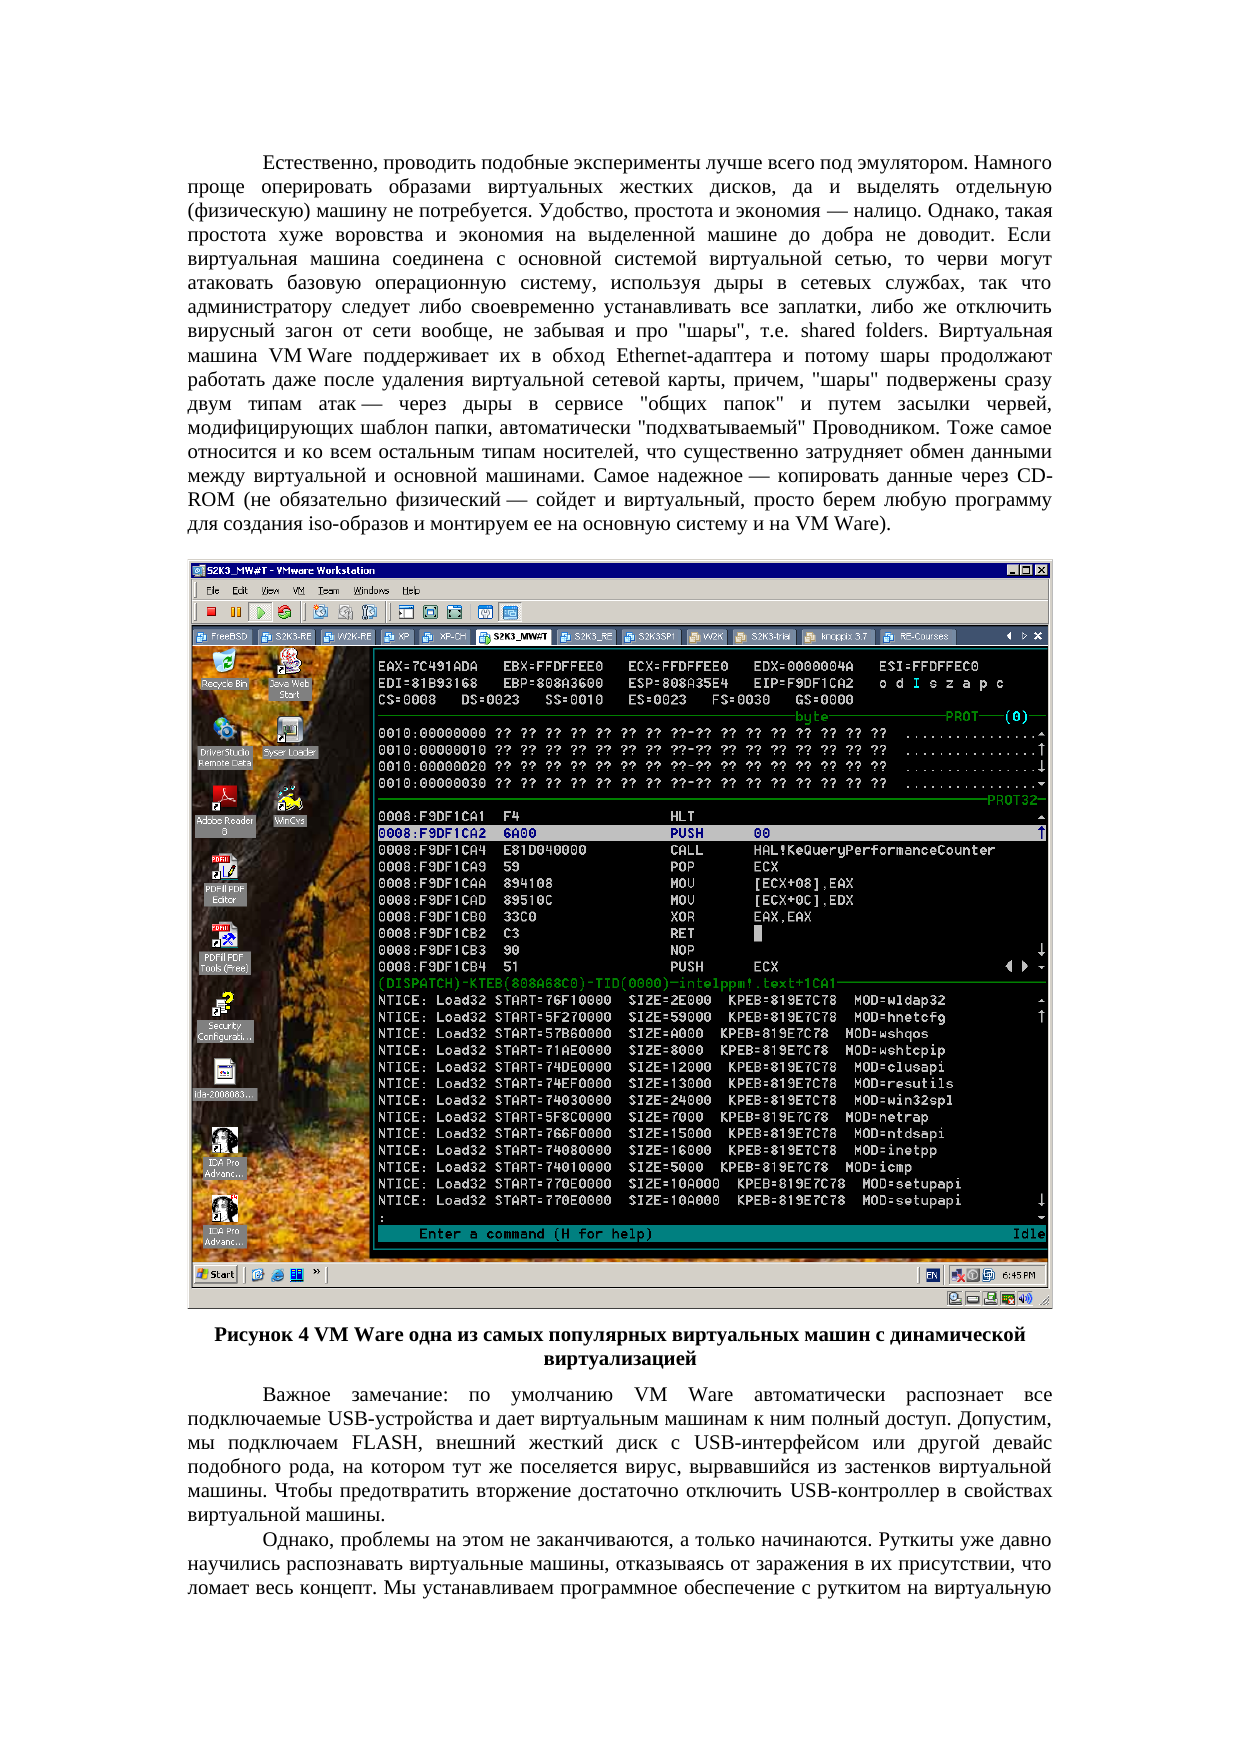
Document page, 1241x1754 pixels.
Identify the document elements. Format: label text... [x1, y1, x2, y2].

picture [187, 559, 1053, 1309]
text Однако, проблемы на этом не заканчиваются, а только начинаются. Руткиты уже давно научились распознавать виртуальные машины, отказываясь от заражения в их присутствии, что ломает весь концепт. Мы устанавливаем программное обеспечение с руткитом на виртуальную [187, 1526, 1053, 1599]
text Рисунок 4 VM Ware одна из самых популярных виртуальных машин с динамической виртуализацией [187, 1321, 1053, 1369]
text Важное замечание: по умолчанию VM Ware автоматически распознает все подключаемые USB-устройства и дает виртуальным машинам к ним полный доступ. Допустим, мы подключаем FLASH, внешний жесткий диск с USB-интерфейсом или другой девайс подобного рода, на котором тут же поселяется вирус, вырвавшийся из застенков виртуальной машины. Чтобы предотвратить вторжение достаточно отключить USB-контроллер в свойствах виртуальной машины. [187, 1382, 1053, 1526]
text Естественно, проводить подобные эксперименты лучше всего под эмулятором. Намного проще оперировать образами виртуальных жестких дисков, да и выделять отдельную (физическую) машину не потребуется. Удобство, простота и экономия — налицо. Однако, такая простота хуже воровства и экономия на выделенной машине до добра не доводит. Если виртуальная машина соединена с основной системой виртуальной сетью, то черви могут атаковать базовую операционную систему, используя дыры в сетевых службах, так что администратору следует либо своевременно устанавливать все заплатки, либо же отключить вирусный загон от сети вообще, не забывая и про "шары", т.е. shared folders. Виртуальная машина VM Ware поддерживает их в обход Ethernet-адаптера и потому шары продолжают работать даже после удаления виртуальной сетевой карты, причем, "шары" подвержены сразу двум типам атак — через дыры в сервисе "общих папок" и путем засылки червей, модифицирующих шаблон папки, автоматически "подхватываемый" Проводником. Тоже самое относится и ко всем остальным типам носителей, что существенно затрудняет обмен данными между виртуальной и основной машинами. Самое надежное — копировать данные через CD-ROM (не обязательно физический — сойдет и виртуальный, просто берем любую программу для создания iso-образов и монтируем ее на основную систему и на VM Ware). [187, 150, 1053, 535]
